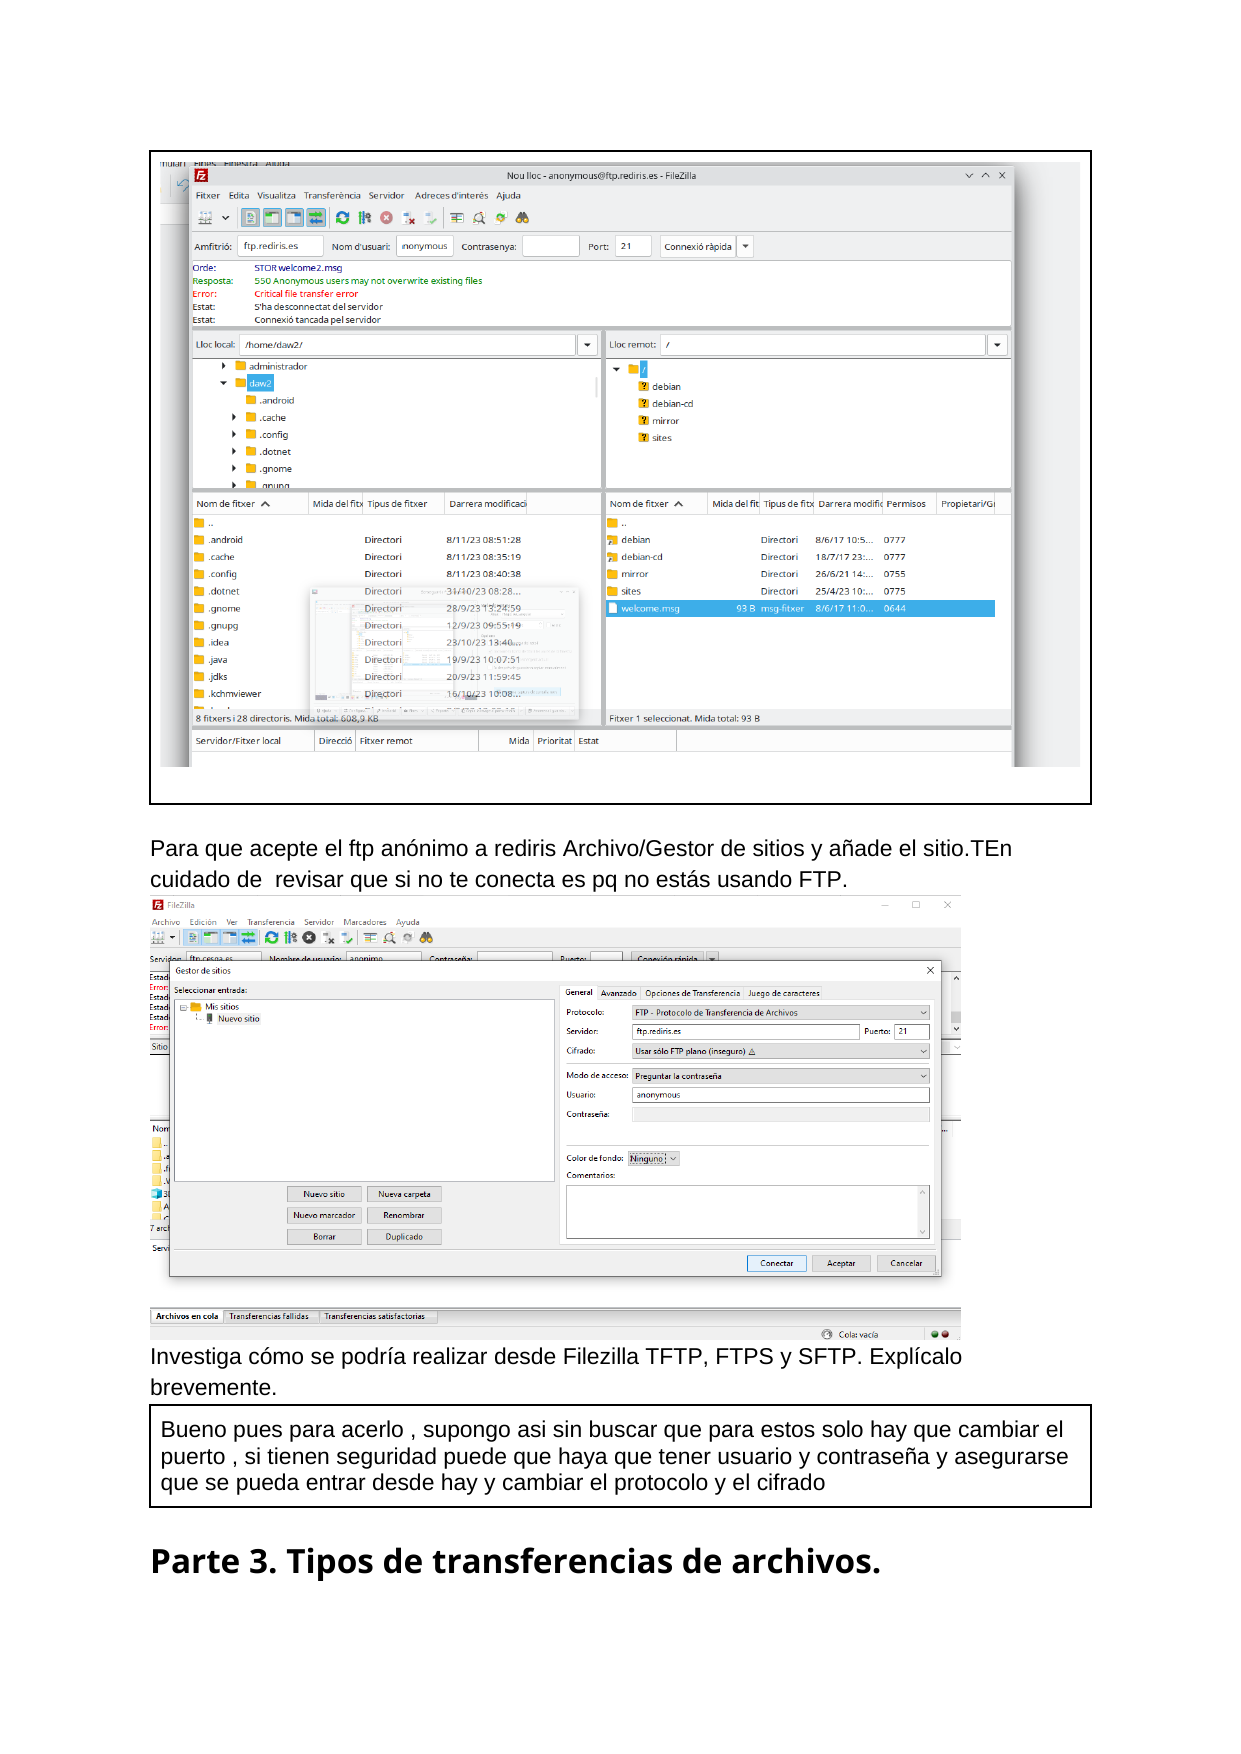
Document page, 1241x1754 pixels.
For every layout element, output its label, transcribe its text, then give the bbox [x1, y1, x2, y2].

table_header [151, 152, 1090, 803]
picture [150, 895, 961, 1340]
text Parte 3. Tipos de transferencias de archivos. [150, 1538, 1090, 1583]
text Investiga cómo se podría realizar desde Filezilla TFTP, FTPS y SFTP. Explícalo brevemente. [150, 1343, 1090, 1400]
picture [160, 162, 1080, 767]
text Para que acepte el ftp anónimo a rediris Archivo/Gestor de sitios y añade el sitio.TEn cuidado de revisar que si no te conecta es pq no estás usando FTP. [150, 835, 1090, 892]
table_header Bueno pues para acerlo , supongo asi sin buscar que para estos solo hay que cambiar el puerto , si tienen seguridad puede que haya que tener usuario y contraseña y asegurarse que se pueda entrar desde hay y cambiar el protocolo y el cifrado [151, 1406, 1090, 1506]
